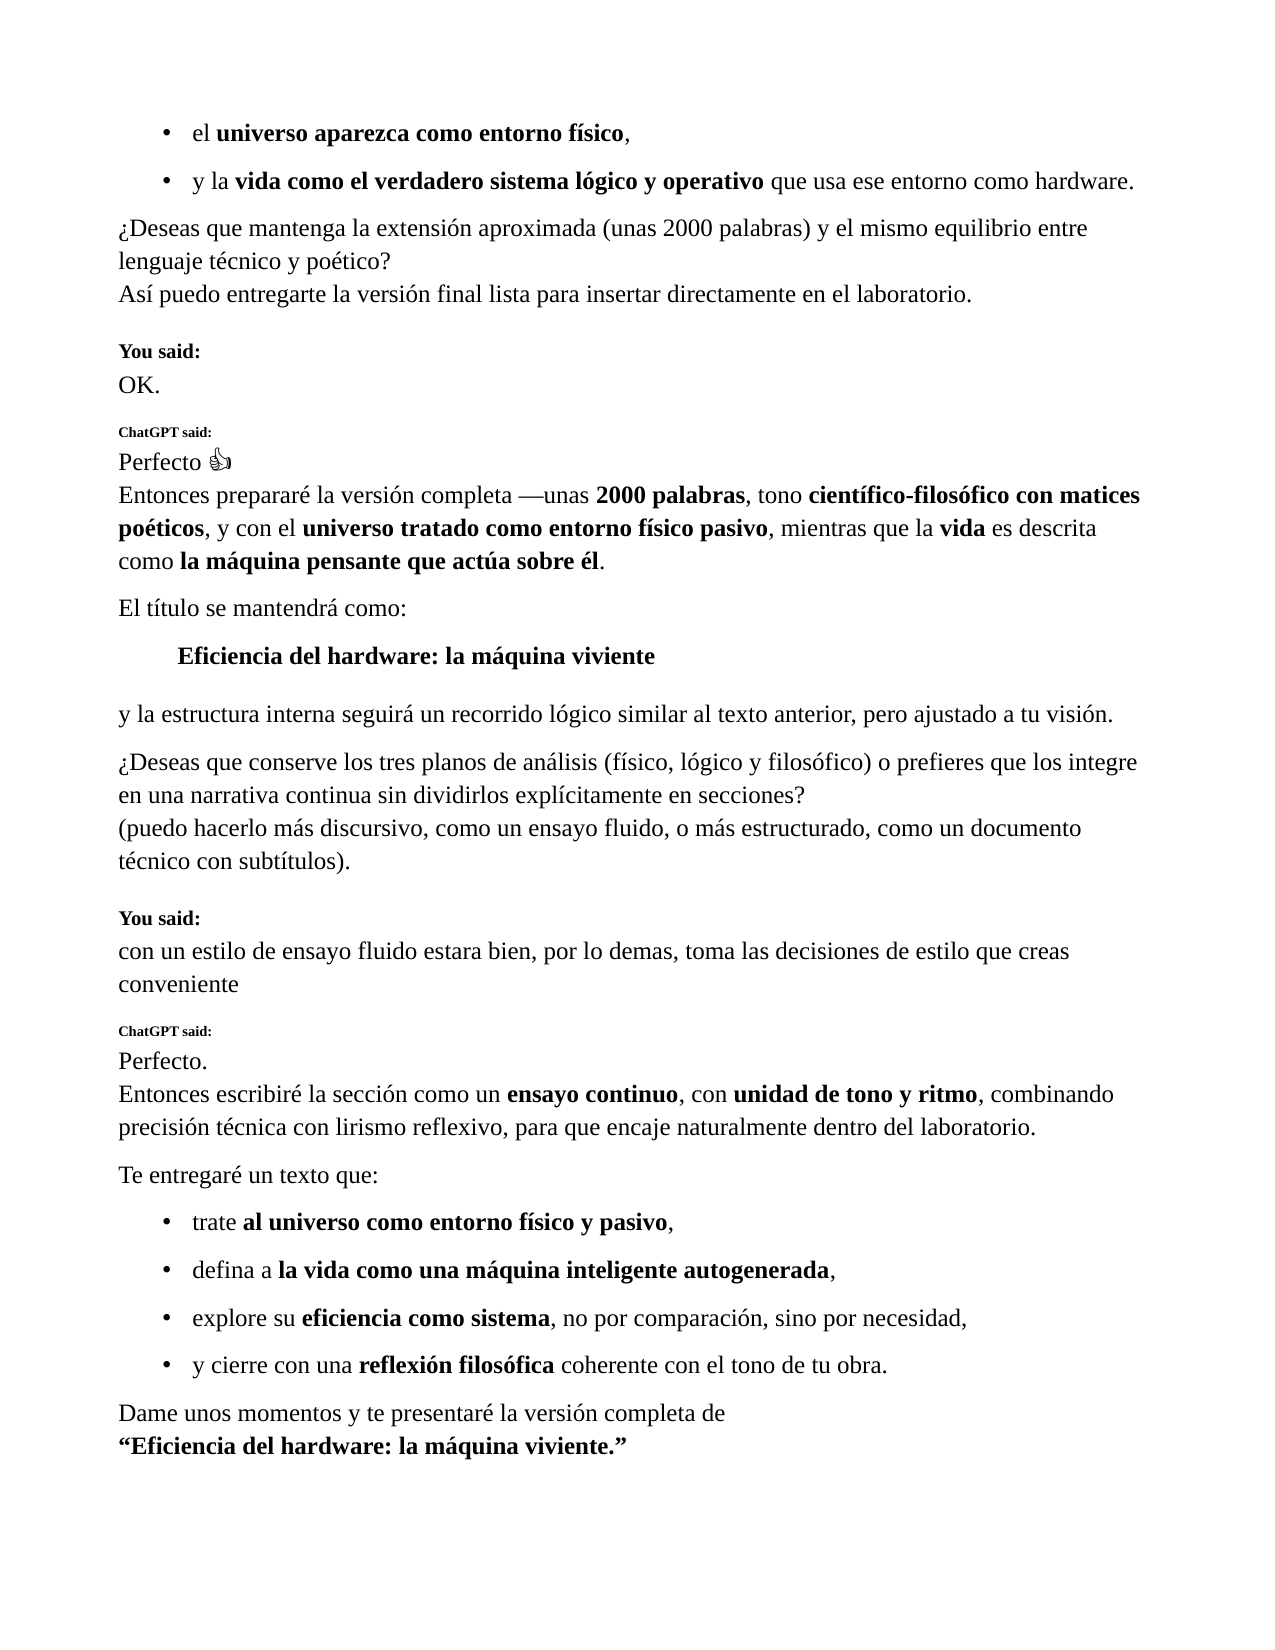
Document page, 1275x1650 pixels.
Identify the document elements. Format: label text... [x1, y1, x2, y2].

list explore su eficiencia como sistema, no por comparación, sino por necesidad, [162, 1303, 1157, 1331]
text Eficiencia del hardware: la máquina viviente [177, 641, 1098, 670]
text ¿Deseas que conserve los tres planos de análisis (físico, lógico y filosófico) o prefieres que los integre en una narrativa continua sin dividirlos explícitamente en secciones? (puedo hacerlo más discursivo, como un ensayo fluido, o más estructurado, como un documento técnico con subtítulos). [118, 747, 1157, 874]
subtitle ChatGPT said: [118, 424, 1157, 440]
list el universo aparezca como entorno físico, [162, 118, 1157, 147]
subtitle ChatGPT said: [118, 1023, 1157, 1040]
text y la estructura interna seguirá un recorrido lógico similar al texto anterior, pero ajustado a tu visión. [118, 699, 1157, 728]
subtitle You said: [118, 339, 1157, 363]
list defina a la vida como una máquina inteligente autogenerada, [162, 1255, 1157, 1284]
list trate al universo como entorno físico y pasivo, [162, 1207, 1157, 1236]
text Perfecto. Entonces escribiré la sección como un ensayo continuo, con unidad de tono y ritmo, combinando precisión técnica con lirismo reflexivo, para que encaje naturalmente dentro del laboratorio. [118, 1046, 1157, 1141]
text El título se mantendrá como: [118, 593, 1157, 622]
text ¿Deseas que mantenga la extensión aproximada (unas 2000 palabras) y el mismo equilibrio entre lenguaje técnico y poético? Así puedo entregarte la versión final lista para insertar directamente en el laboratorio. [118, 213, 1157, 308]
list y cierre con una reflexión filosófica coherente con el tono de tu obra. [162, 1350, 1157, 1379]
subtitle You said: [118, 906, 1157, 930]
list y la vida como el verdadero sistema lógico y operativo que usa ese entorno como hardware. [162, 166, 1157, 194]
text Dame unos momentos y te presentaré la versión completa de “Eficiencia del hardware: la máquina viviente.” [118, 1398, 1157, 1459]
text OK. [118, 370, 1157, 398]
text Perfecto 👍 Entonces prepararé la versión completa —unas 2000 palabras, tono científico-filosófico con matices poéticos, y con el universo tratado como entorno físico pasivo, mientras que la vida es descrita como la máquina pensante que actúa sobre él. [118, 447, 1157, 574]
text Te entregaré un texto que: [118, 1160, 1157, 1188]
text con un estilo de ensayo fluido estara bien, por lo demas, toma las decisiones de estilo que creas conveniente [118, 936, 1157, 998]
